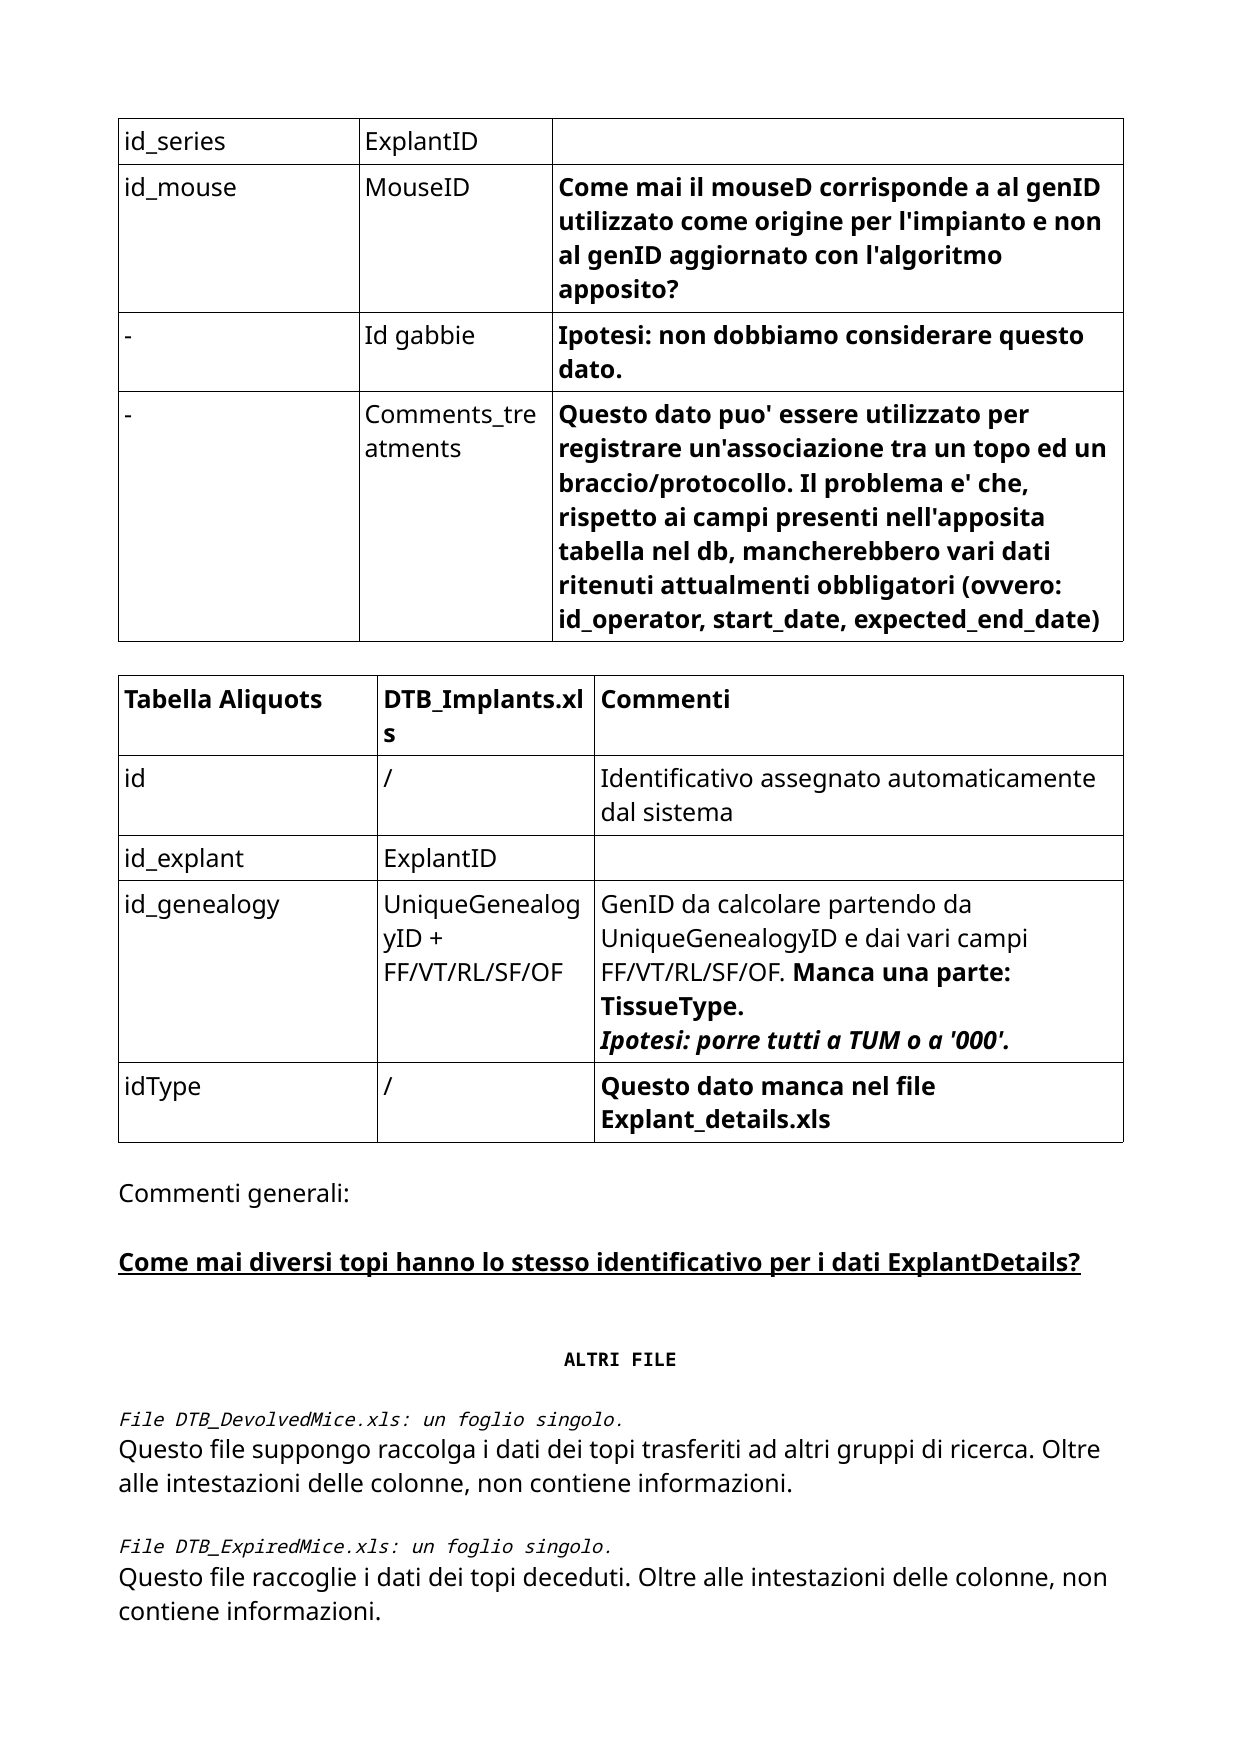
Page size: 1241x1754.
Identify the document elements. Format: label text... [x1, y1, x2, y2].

table_cell / [378, 1063, 594, 1142]
table_cell - [119, 313, 359, 391]
table_header DTB_Implants.xls [378, 676, 594, 755]
table_cell GenID da calcolare partendo da UniqueGenealogyID e dai vari campi FF/VT/RL/SF/OF. Manca una parte: TissueType. Ipotesi: porre tutti a TUM o a '000'. [595, 881, 1123, 1062]
table_cell - [119, 392, 359, 641]
text Come mai diversi topi hanno lo stesso identificativo per i dati ExplantDetails? [118, 1244, 1122, 1278]
table_cell / [378, 756, 594, 835]
table_cell Come mai il mouseD corrisponde a al genID utilizzato come origine per l'impianto e non al genID aggiornato con l'algoritmo apposito? [553, 165, 1123, 312]
table_cell Questo dato puo' essere utilizzato per registrare un'associazione tra un topo ed un braccio/protocollo. Il problema e' che, rispetto ai campi presenti nell'apposita tabella nel db, mancherebbero vari dati ritenuti attualmenti obbligatori (ovvero: id_operator, start_date, expected_end_date) [553, 392, 1123, 641]
table_cell id_series [119, 119, 359, 164]
text ALTRI FILE [118, 1346, 1122, 1372]
table_cell [595, 836, 1123, 880]
table_cell id_explant [119, 836, 377, 880]
table_cell UniqueGenealogyID + FF/VT/RL/SF/OF [378, 881, 594, 1062]
table_cell idType [119, 1063, 377, 1142]
table_cell ExplantID [360, 119, 552, 164]
text Commenti generali: [118, 1176, 1122, 1210]
text Questo file suppongo raccolga i dati dei topi trasferiti ad altri gruppi di ricerca. Oltre alle intestazioni delle colonne, non contiene informazioni. [118, 1432, 1122, 1500]
table_cell id_mouse [119, 165, 359, 312]
table_cell Questo dato manca nel file Explant_details.xls [595, 1063, 1123, 1142]
text File DTB_ExpiredMice.xls: un foglio singolo. [118, 1534, 1122, 1559]
table_cell Ipotesi: non dobbiamo considerare questo dato. [553, 313, 1123, 391]
table_cell MouseID [360, 165, 552, 312]
text File DTB_DevolvedMice.xls: un foglio singolo. [118, 1406, 1122, 1432]
table_cell id_genealogy [119, 881, 377, 1062]
table_cell id [119, 756, 377, 835]
table_cell Id gabbie [360, 313, 552, 391]
table_cell ExplantID [378, 836, 594, 880]
table_header Commenti [595, 676, 1123, 755]
table_cell Identificativo assegnato automaticamente dal sistema [595, 756, 1123, 835]
table_header Tabella Aliquots [119, 676, 377, 755]
table_cell [553, 119, 1123, 164]
table_cell Comments_treatments [360, 392, 552, 641]
text Questo file raccoglie i dati dei topi deceduti. Oltre alle intestazioni delle colonne, non contiene informazioni. [118, 1559, 1122, 1627]
